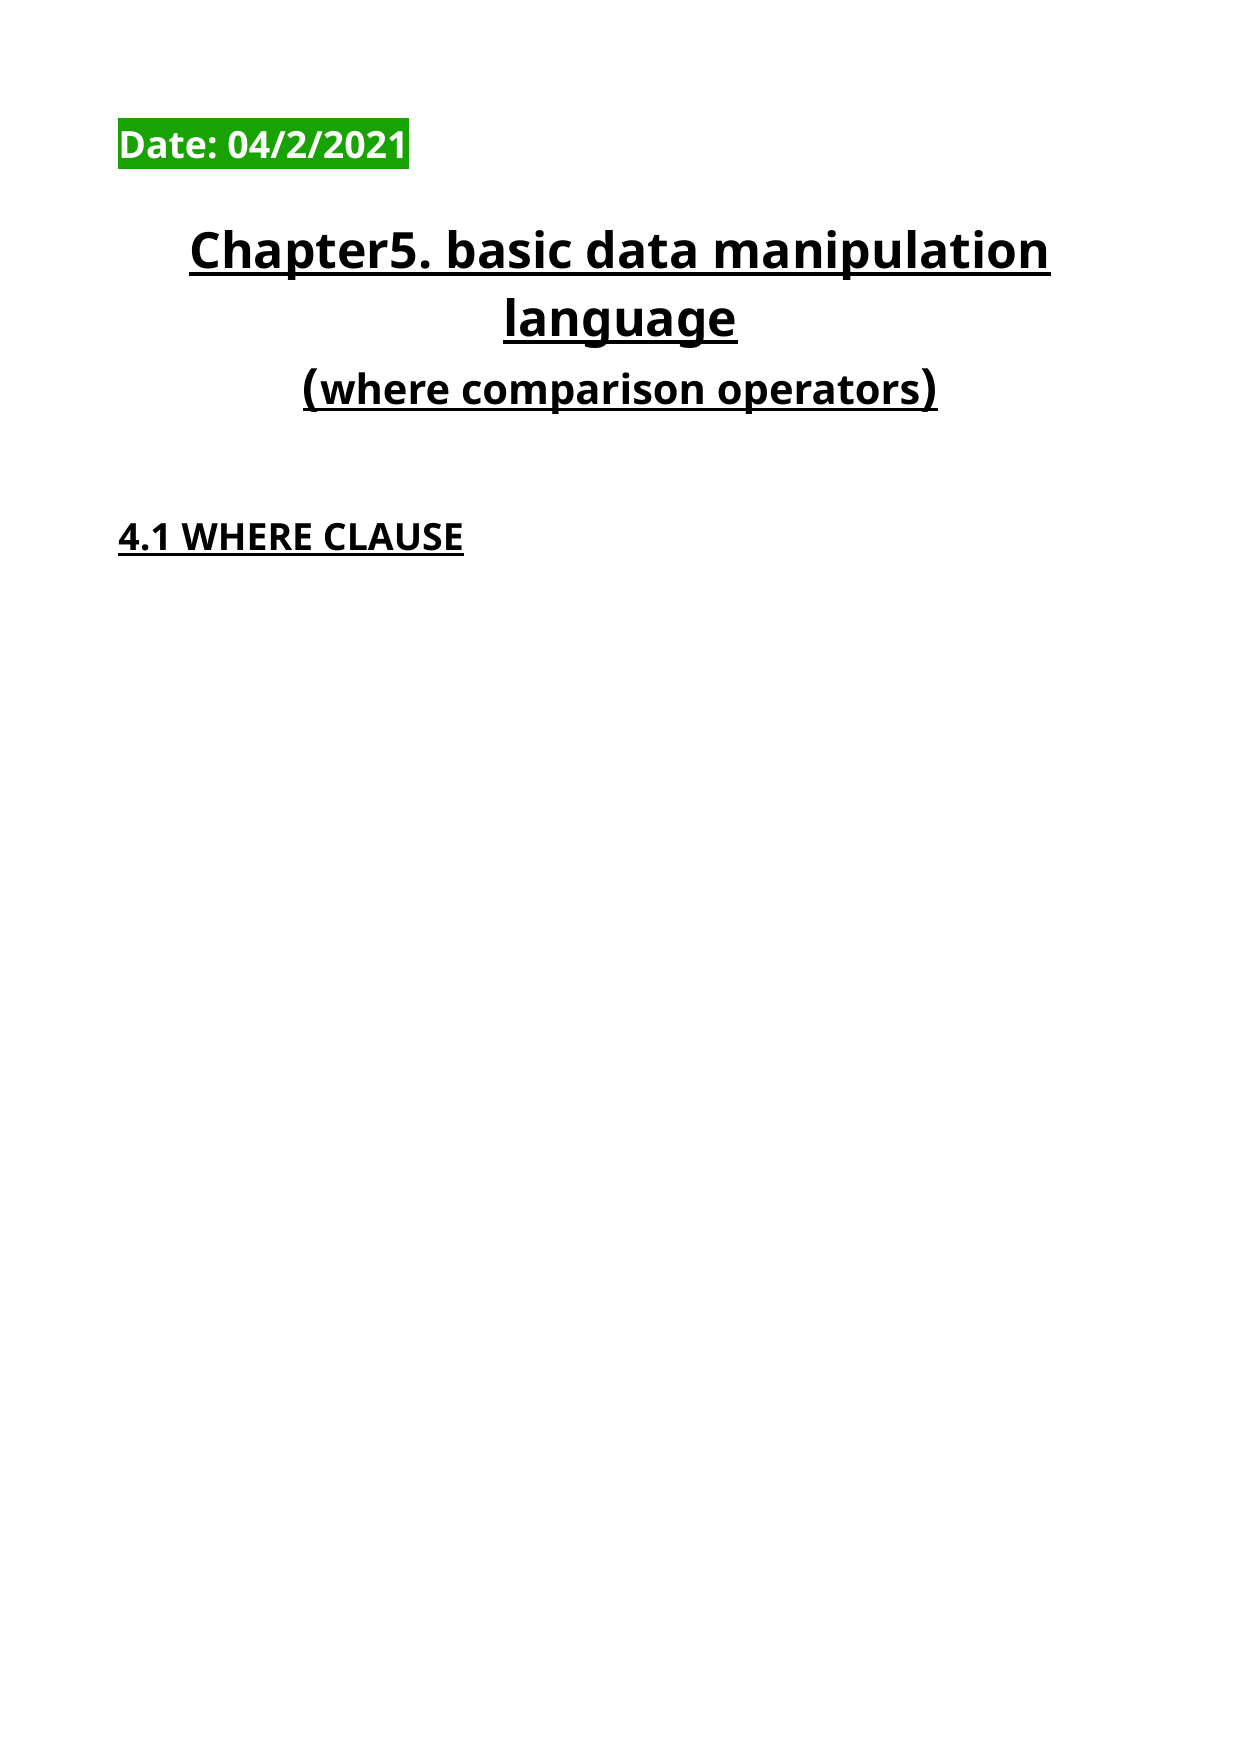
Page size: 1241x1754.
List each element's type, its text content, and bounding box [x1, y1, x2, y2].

text Date: 04/2/2021 [118, 118, 1122, 169]
text Chapter5. basic data manipulation language (where comparison operators) [118, 214, 1122, 419]
text 4.1 WHERE CLAUSE [118, 510, 1122, 561]
